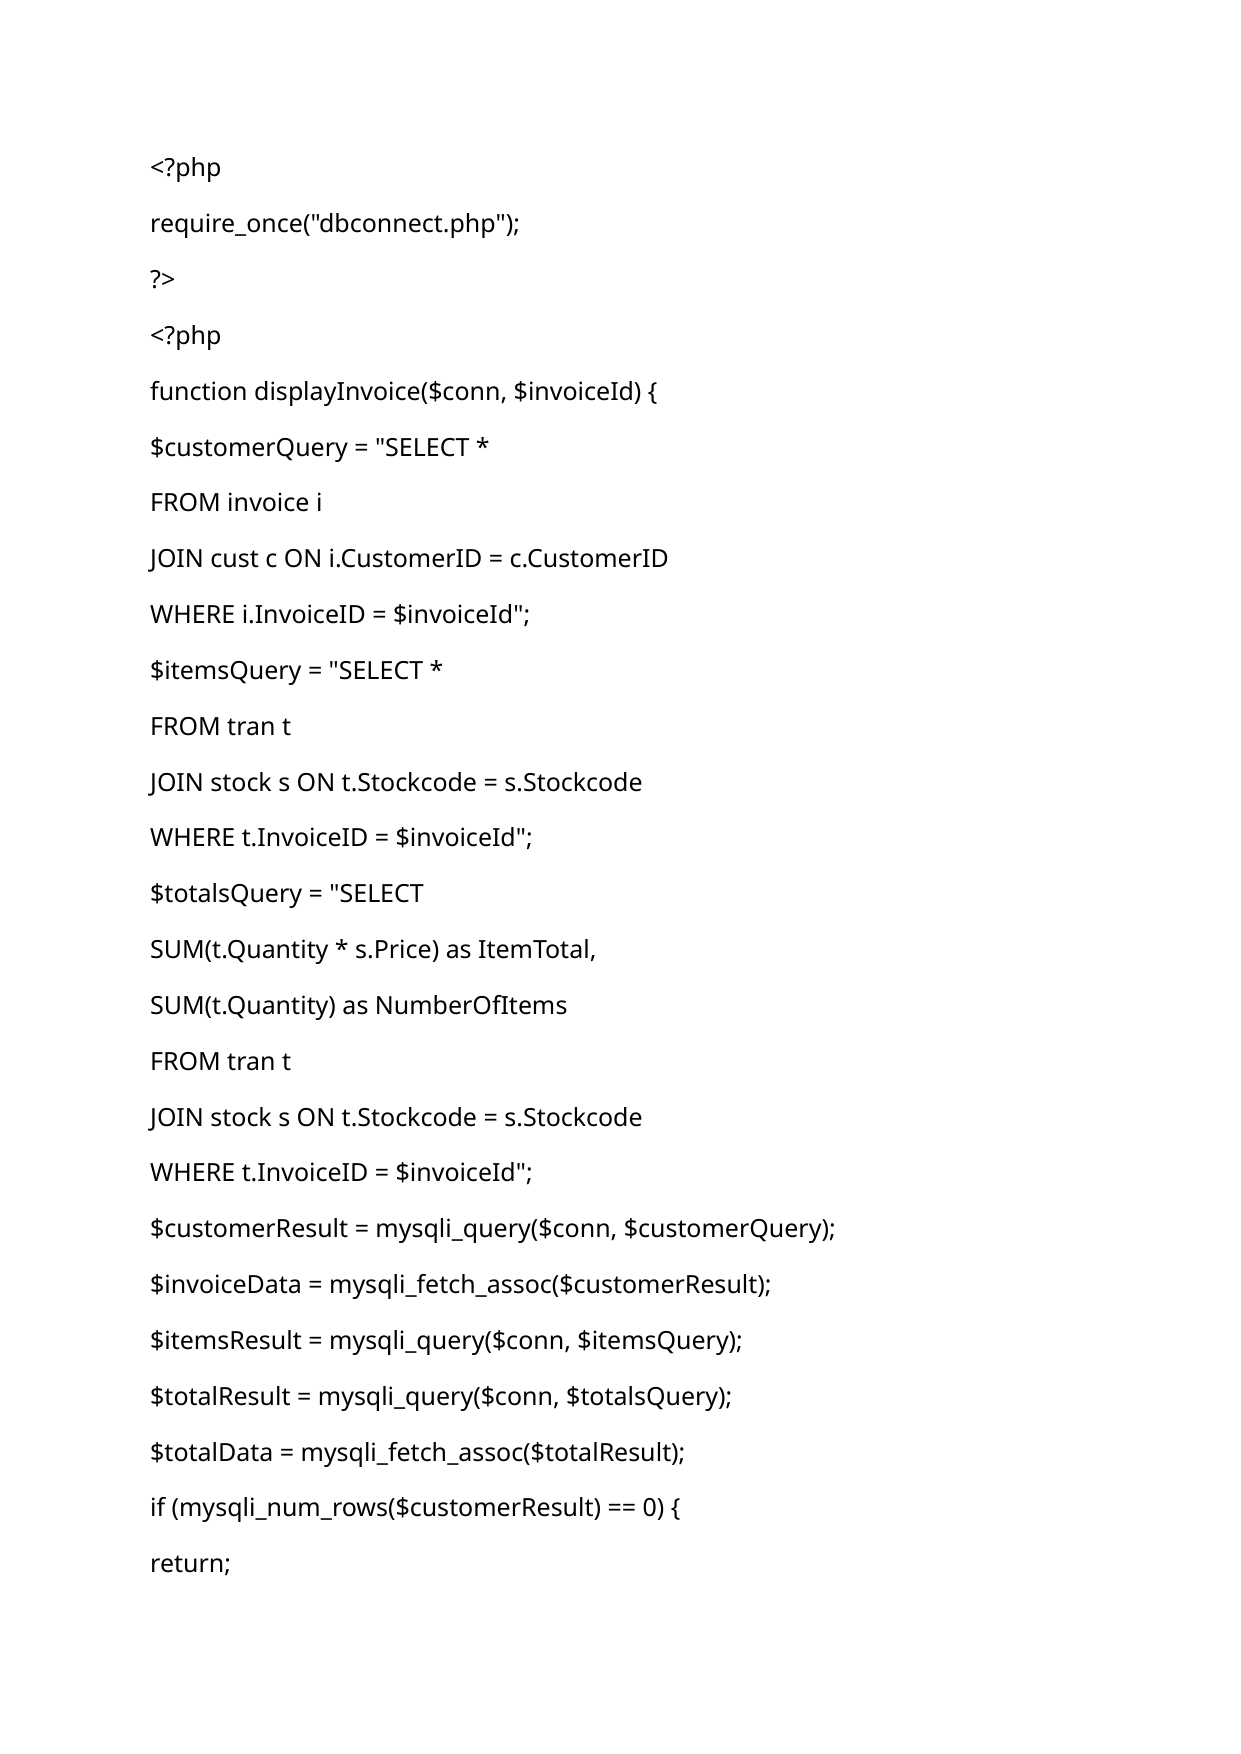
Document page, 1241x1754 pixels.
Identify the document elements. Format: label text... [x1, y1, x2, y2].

text WHERE i.InvoiceID = $invoiceId"; [150, 597, 1090, 631]
text require_once("dbconnect.php"); [150, 206, 1090, 240]
text WHERE t.InvoiceID = $invoiceId"; [150, 1155, 1090, 1189]
text $itemsResult = mysqli_query($conn, $itemsQuery); [150, 1322, 1090, 1357]
text $totalResult = mysqli_query($conn, $totalsQuery); [150, 1378, 1090, 1412]
text $customerQuery = "SELECT * [150, 429, 1090, 463]
text $customerResult = mysqli_query($conn, $customerQuery); [150, 1211, 1090, 1245]
text JOIN stock s ON t.Stockcode = s.Stockcode [150, 764, 1090, 798]
text ?> [150, 262, 1090, 296]
text $totalData = mysqli_fetch_assoc($totalResult); [150, 1434, 1090, 1468]
text FROM invoice i [150, 485, 1090, 519]
text SUM(t.Quantity * s.Price) as ItemTotal, [150, 932, 1090, 966]
text WHERE t.InvoiceID = $invoiceId"; [150, 820, 1090, 854]
text $itemsQuery = "SELECT * [150, 652, 1090, 687]
text return; [150, 1546, 1090, 1580]
text SUM(t.Quantity) as NumberOfItems [150, 987, 1090, 1022]
text if (mysqli_num_rows($customerResult) == 0) { [150, 1490, 1090, 1524]
text function displayInvoice($conn, $invoiceId) { [150, 373, 1090, 407]
text JOIN stock s ON t.Stockcode = s.Stockcode [150, 1099, 1090, 1133]
text $invoiceData = mysqli_fetch_assoc($customerResult); [150, 1267, 1090, 1301]
text <?php [150, 150, 1090, 184]
text $totalsQuery = "SELECT [150, 876, 1090, 910]
text JOIN cust c ON i.CustomerID = c.CustomerID [150, 541, 1090, 575]
text <?php [150, 317, 1090, 352]
text FROM tran t [150, 708, 1090, 742]
text FROM tran t [150, 1043, 1090, 1077]
